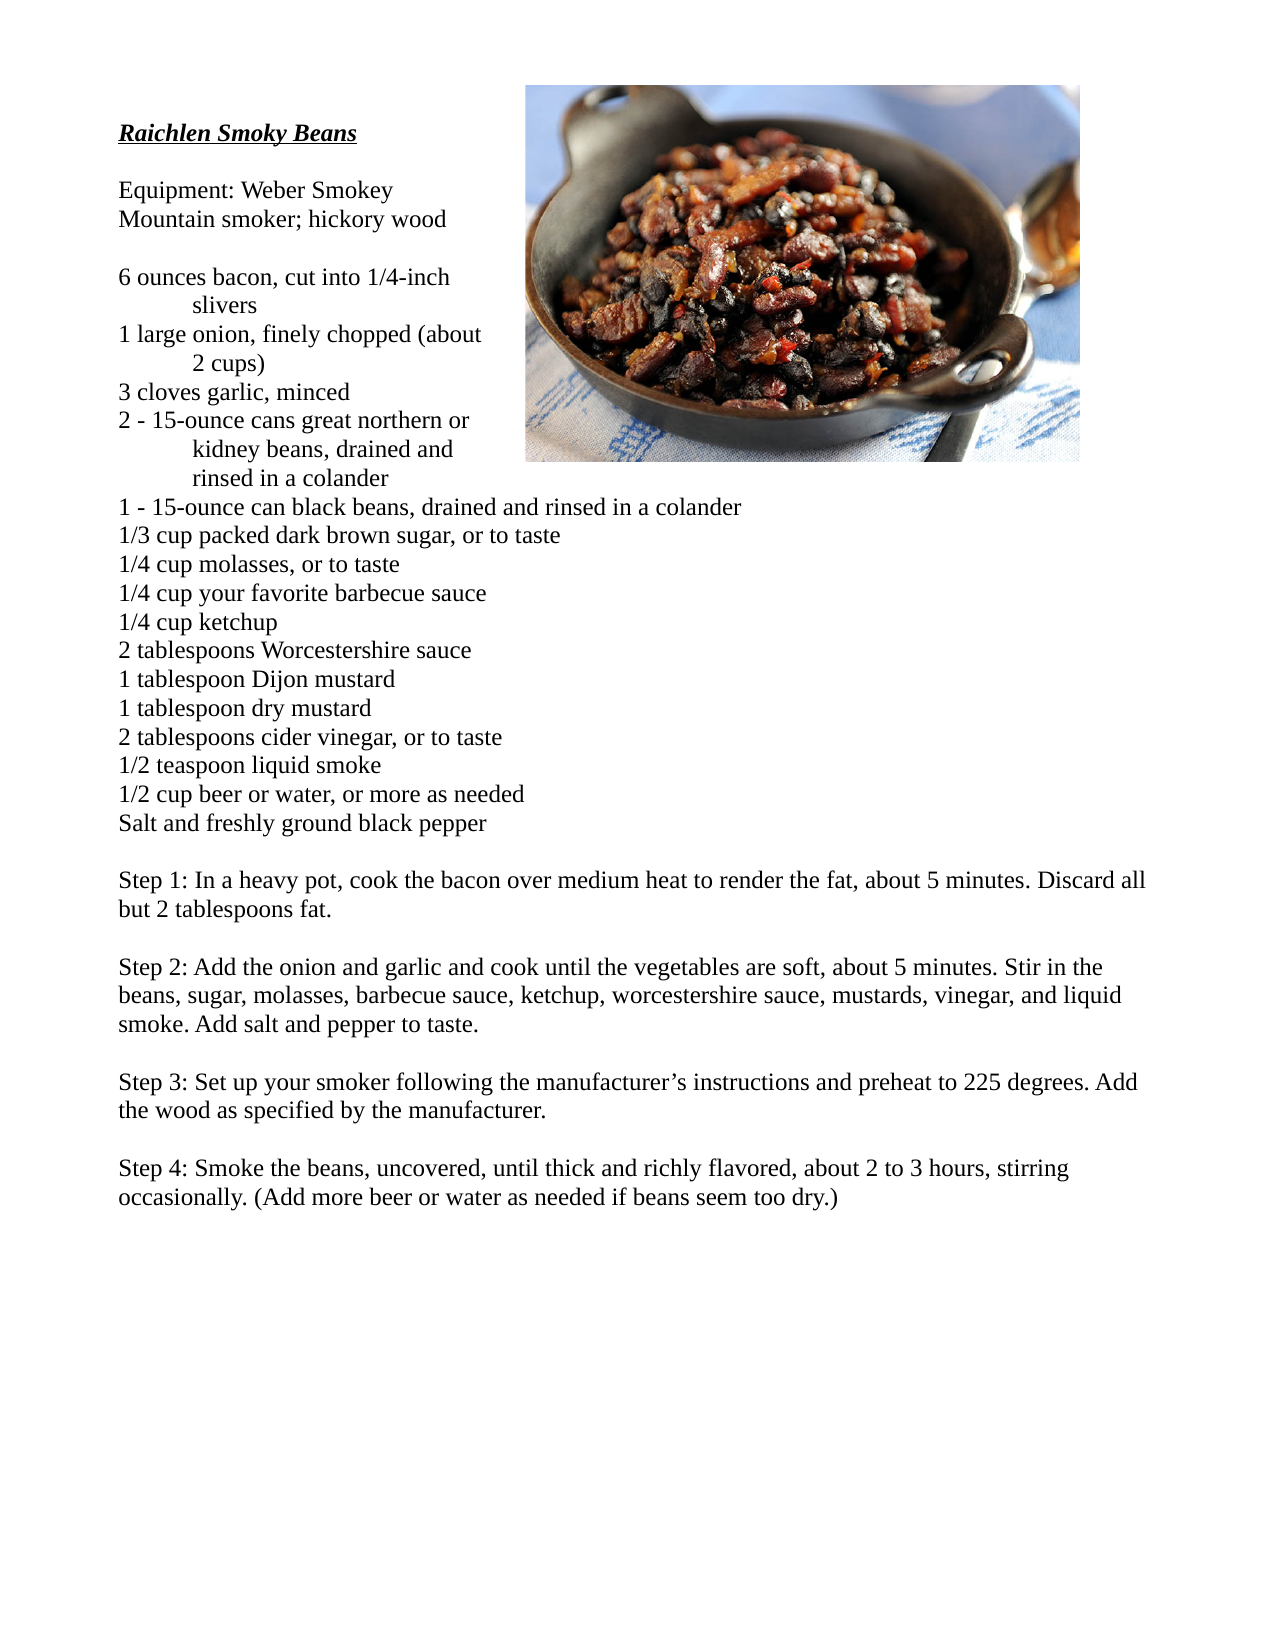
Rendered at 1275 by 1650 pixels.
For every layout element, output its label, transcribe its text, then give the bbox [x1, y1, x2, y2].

text 1/2 cup beer or water, or more as needed [118, 779, 1157, 808]
text 1/4 cup ketchup [118, 607, 1157, 636]
text 1/4 cup your favorite barbecue sauce [118, 578, 1157, 607]
text [1080, 377, 1157, 406]
text 2 tablespoons cider vinegar, or to taste [118, 722, 1157, 751]
text Step 2: Add the onion and garlic and cook until the vegetables are soft, about 5 minutes. Stir in the beans, sugar, molasses, barbecue sauce, ketchup, worcestershire sauce, mustards, vinegar, and liquid smoke. Add salt and pepper to taste. [118, 952, 1157, 1038]
text 1 large onion, finely chopped (about 2 cups) [118, 319, 525, 377]
text 1 - 15-ounce can black beans, drained and rinsed in a colander [118, 492, 1157, 521]
text Equipment: Weber Smokey Mountain smoker; hickory wood [118, 176, 525, 233]
text 2 tablespoons Worcestershire sauce [118, 636, 1157, 664]
text 3 cloves garlic, minced [118, 377, 525, 406]
picture [525, 85, 1080, 462]
text [1080, 319, 1157, 377]
text 2 - 15-ounce cans great northern or kidney beans, drained and rinsed in a colander [118, 406, 1157, 492]
text [1080, 262, 1157, 319]
text Step 1: In a heavy pot, cook the bacon over medium heat to render the fat, about 5 minutes. Discard all but 2 tablespoons fat. [118, 866, 1157, 923]
text [1080, 176, 1157, 233]
text Step 3: Set up your smoker following the manufacturer’s instructions and preheat to 225 degrees. Add the wood as specified by the manufacturer. [118, 1067, 1157, 1124]
text 6 ounces bacon, cut into 1/4-inch slivers [118, 262, 525, 319]
text Salt and freshly ground black pepper [118, 808, 1157, 837]
text 1/2 teaspoon liquid smoke [118, 751, 1157, 779]
text Raichlen Smoky Beans [118, 118, 525, 147]
text [1080, 118, 1157, 147]
text 1 tablespoon Dijon mustard [118, 664, 1157, 693]
text Step 4: Smoke the beans, uncovered, until thick and richly flavored, about 2 to 3 hours, stirring occasionally. (Add more beer or water as needed if beans seem too dry.) [118, 1153, 1157, 1211]
text 1/4 cup molasses, or to taste [118, 549, 1157, 578]
text 1/3 cup packed dark brown sugar, or to taste [118, 521, 1157, 549]
text 1 tablespoon dry mustard [118, 693, 1157, 722]
